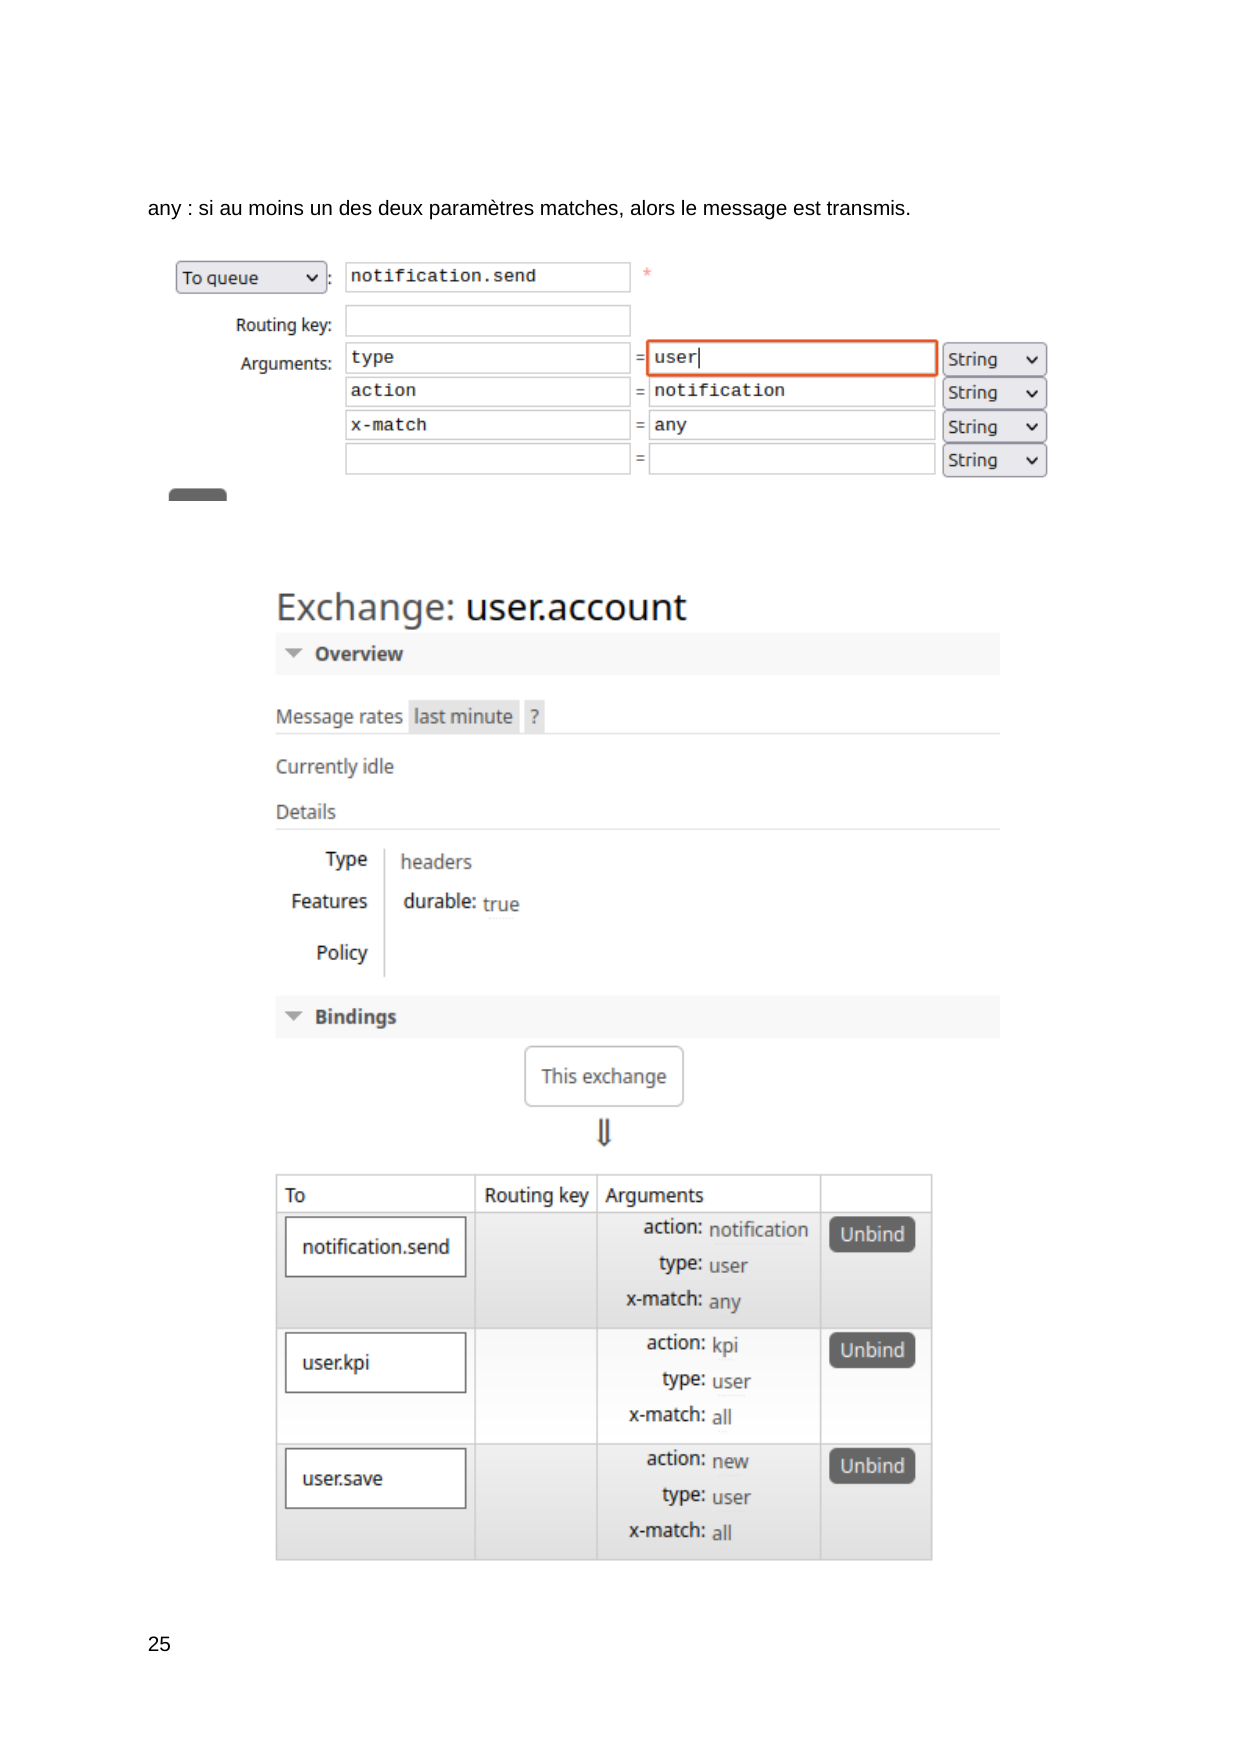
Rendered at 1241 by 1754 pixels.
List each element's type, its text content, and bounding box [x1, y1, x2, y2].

text any : si au moins un des deux paramètres matches, alors le message est transmis. [148, 196, 1093, 219]
picture [240, 572, 1000, 1589]
picture [147, 243, 1093, 501]
